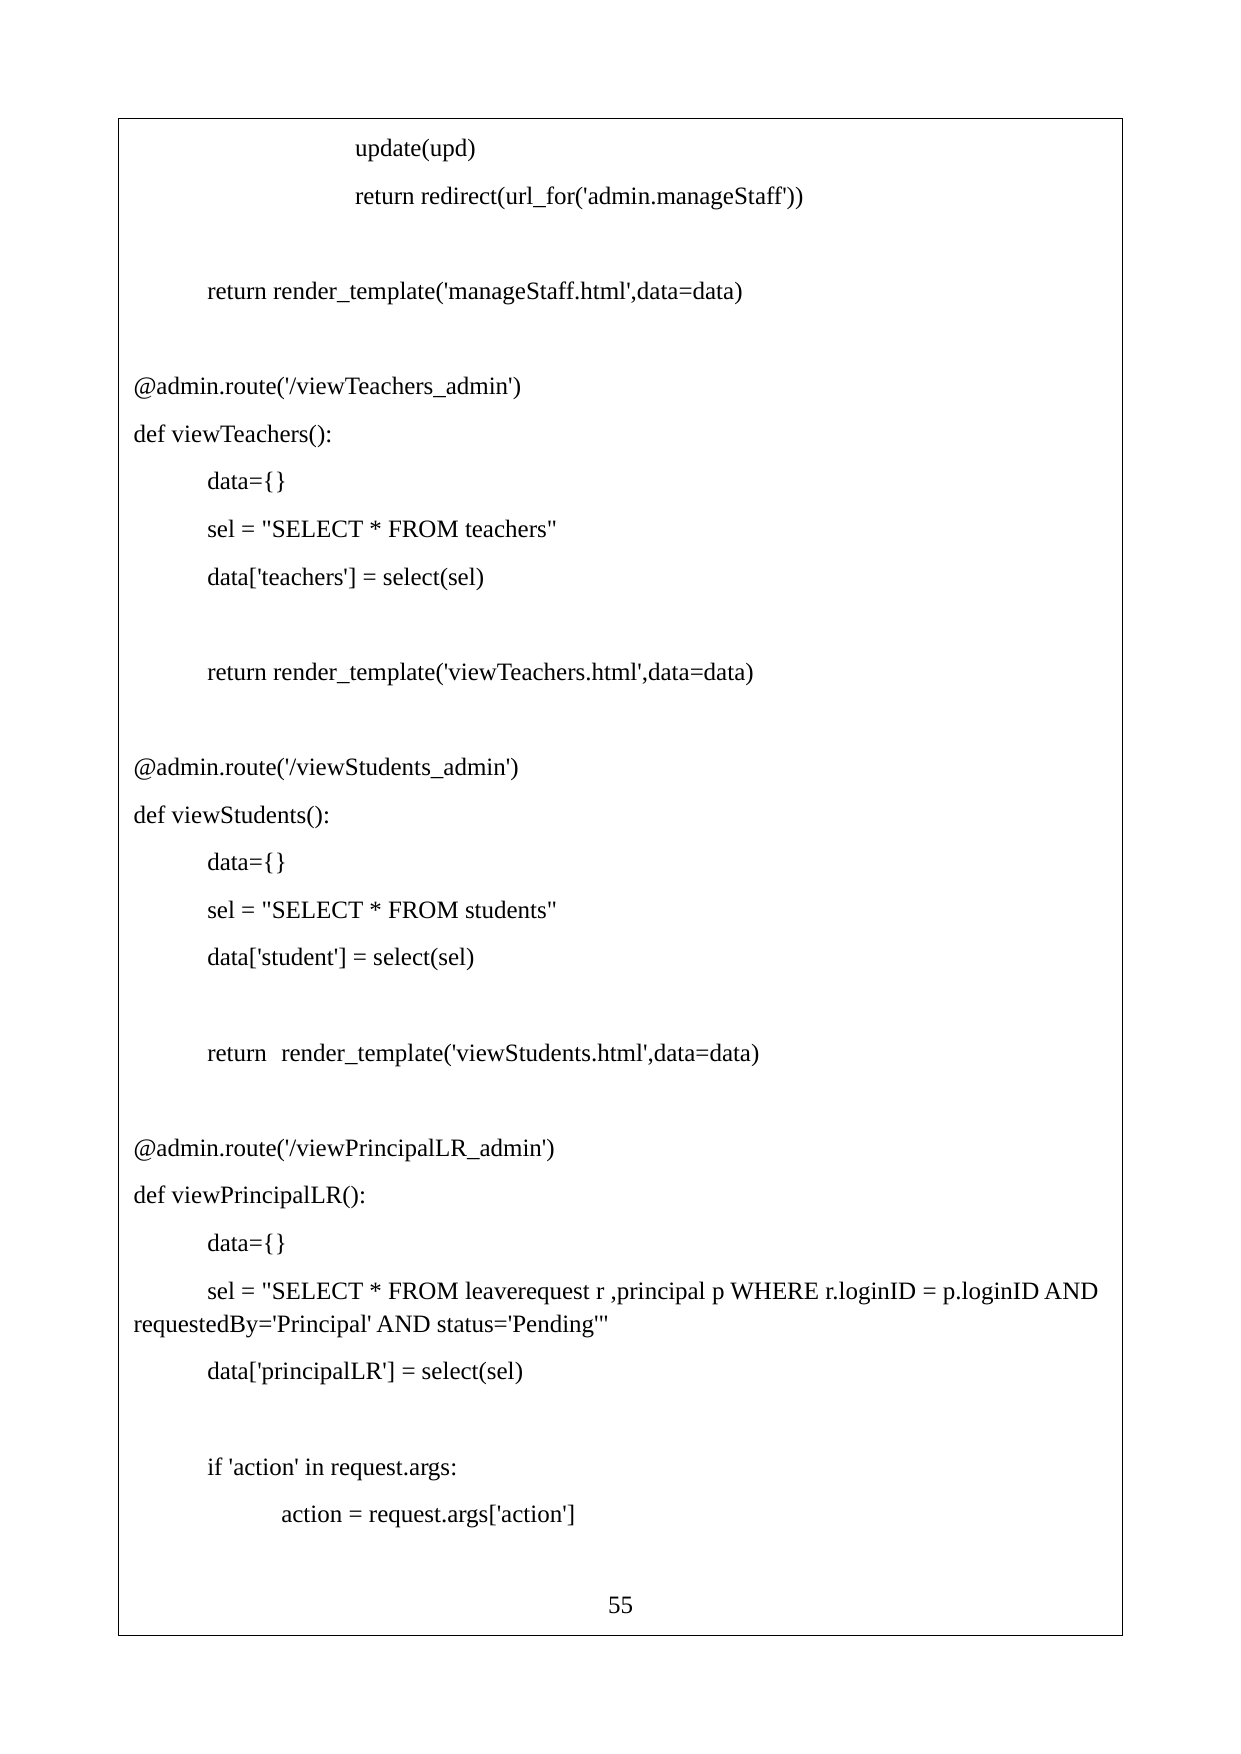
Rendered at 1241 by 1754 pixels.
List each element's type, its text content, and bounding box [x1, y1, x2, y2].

text def viewStudents(): [133, 800, 1107, 828]
text @admin.route('/viewPrincipalLR_admin') [133, 1133, 1107, 1162]
text @admin.route('/viewTeachers_admin') [133, 371, 1107, 400]
text sel = "SELECT * FROM teachers" [133, 514, 1107, 543]
text @admin.route('/viewStudents_admin') [133, 752, 1107, 781]
text data['principalLR'] = select(sel) [133, 1356, 1107, 1385]
text return redirect(url_for('admin.manageStaff')) [133, 181, 1107, 209]
text return render_template('viewTeachers.html',data=data) [133, 657, 1107, 686]
text update(upd) [133, 133, 1107, 162]
text return render_template('manageStaff.html',data=data) [133, 276, 1107, 305]
text sel = "SELECT * FROM leaverequest r ,principal p WHERE r.loginID = p.loginID AND requestedBy='Principal' AND status='Pending'" [133, 1276, 1107, 1337]
text return render_template('viewStudents.html',data=data) [133, 1038, 1107, 1066]
text data={} [133, 466, 1107, 495]
text def viewTeachers(): [133, 419, 1107, 448]
text if 'action' in request.args: [133, 1452, 1107, 1480]
text data={} [133, 1228, 1107, 1257]
text data['teachers'] = select(sel) [133, 562, 1107, 590]
text data['student'] = select(sel) [133, 942, 1107, 971]
text def viewPrincipalLR(): [133, 1181, 1107, 1209]
text data={} [133, 847, 1107, 876]
text sel = "SELECT * FROM students" [133, 895, 1107, 924]
text action = request.args['action'] [133, 1499, 1107, 1528]
